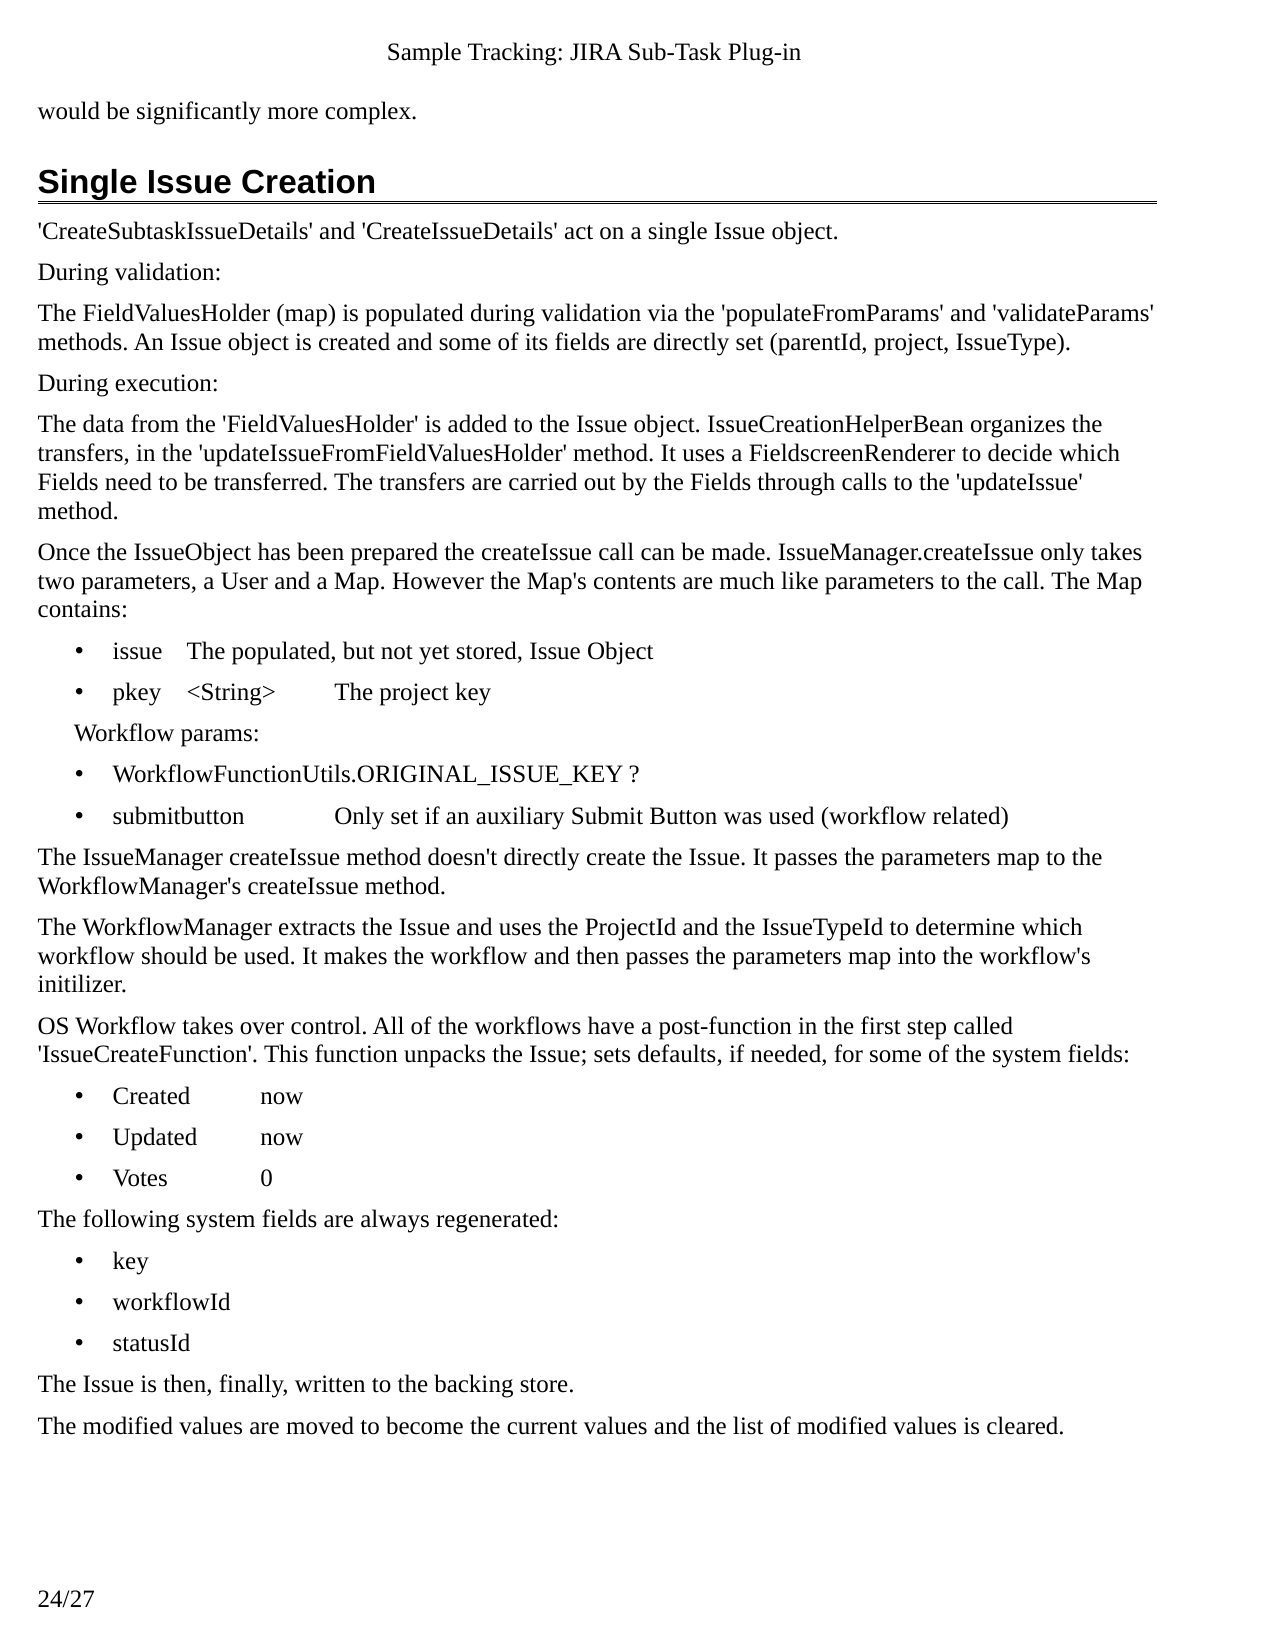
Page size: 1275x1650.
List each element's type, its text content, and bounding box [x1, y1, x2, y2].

list issue The populated, but not yet stored, Issue Object [75, 636, 1157, 664]
text During validation: [37, 257, 1157, 286]
text The data from the 'FieldValuesHolder' is added to the Issue object. IssueCreationHelperBean organizes the transfers, in the 'updateIssueFromFieldValuesHolder' method. It uses a FieldscreenRenderer to decide which Fields need to be transferred. The transfers are carried out by the Fields through calls to the 'updateIssue' method. [37, 409, 1157, 524]
list submitbutton Only set if an auxiliary Submit Button was used (workflow related) [75, 801, 1157, 829]
text Once the IssueObject has been prepared the createIssue call can be made. IssueManager.createIssue only takes two parameters, a User and a Map. However the Map's contents are much like parameters to the call. The Map contains: [37, 537, 1157, 623]
text The modified values are moved to become the current values and the list of modified values is cleared. [37, 1411, 1157, 1439]
list pkey <String> The project key [75, 677, 1157, 706]
text During execution: [37, 368, 1157, 397]
text OS Workflow takes over control. All of the workflows have a post-function in the first step called 'IssueCreateFunction'. This function unpacks the Issue; sets defaults, if needed, for some of the system fields: [37, 1011, 1157, 1068]
subtitle Single Issue Creation [37, 162, 1157, 203]
list Updated now [75, 1122, 1157, 1151]
list WorkflowFunctionUtils.ORIGINAL_ISSUE_KEY ? [75, 759, 1157, 788]
text The following system fields are always regenerated: [37, 1204, 1157, 1233]
list Votes 0 [75, 1163, 1157, 1192]
list key [75, 1246, 1157, 1274]
text The WorkflowManager extracts the Issue and uses the ProjectId and the IssueTypeId to determine which workflow should be used. It makes the workflow and then passes the parameters map into the workflow's initilizer. [37, 912, 1157, 998]
text The Issue is then, finally, written to the backing store. [37, 1369, 1157, 1398]
text The FieldValuesHolder (map) is populated during validation via the 'populateFromParams' and 'validateParams' methods. An Issue object is created and some of its fields are directly set (parentId, project, IssueType). [37, 298, 1157, 356]
text The IssueManager createIssue method doesn't directly create the Issue. It passes the parameters map to the WorkflowManager's createIssue method. [37, 842, 1157, 899]
text 'CreateSubtaskIssueDetails' and 'CreateIssueDetails' act on a single Issue object. [37, 216, 1157, 244]
list Created now [75, 1081, 1157, 1109]
text would be significantly more complex. [37, 96, 1157, 125]
text Workflow params: [37, 718, 1157, 747]
list statusId [75, 1328, 1157, 1357]
list workflowId [75, 1287, 1157, 1316]
